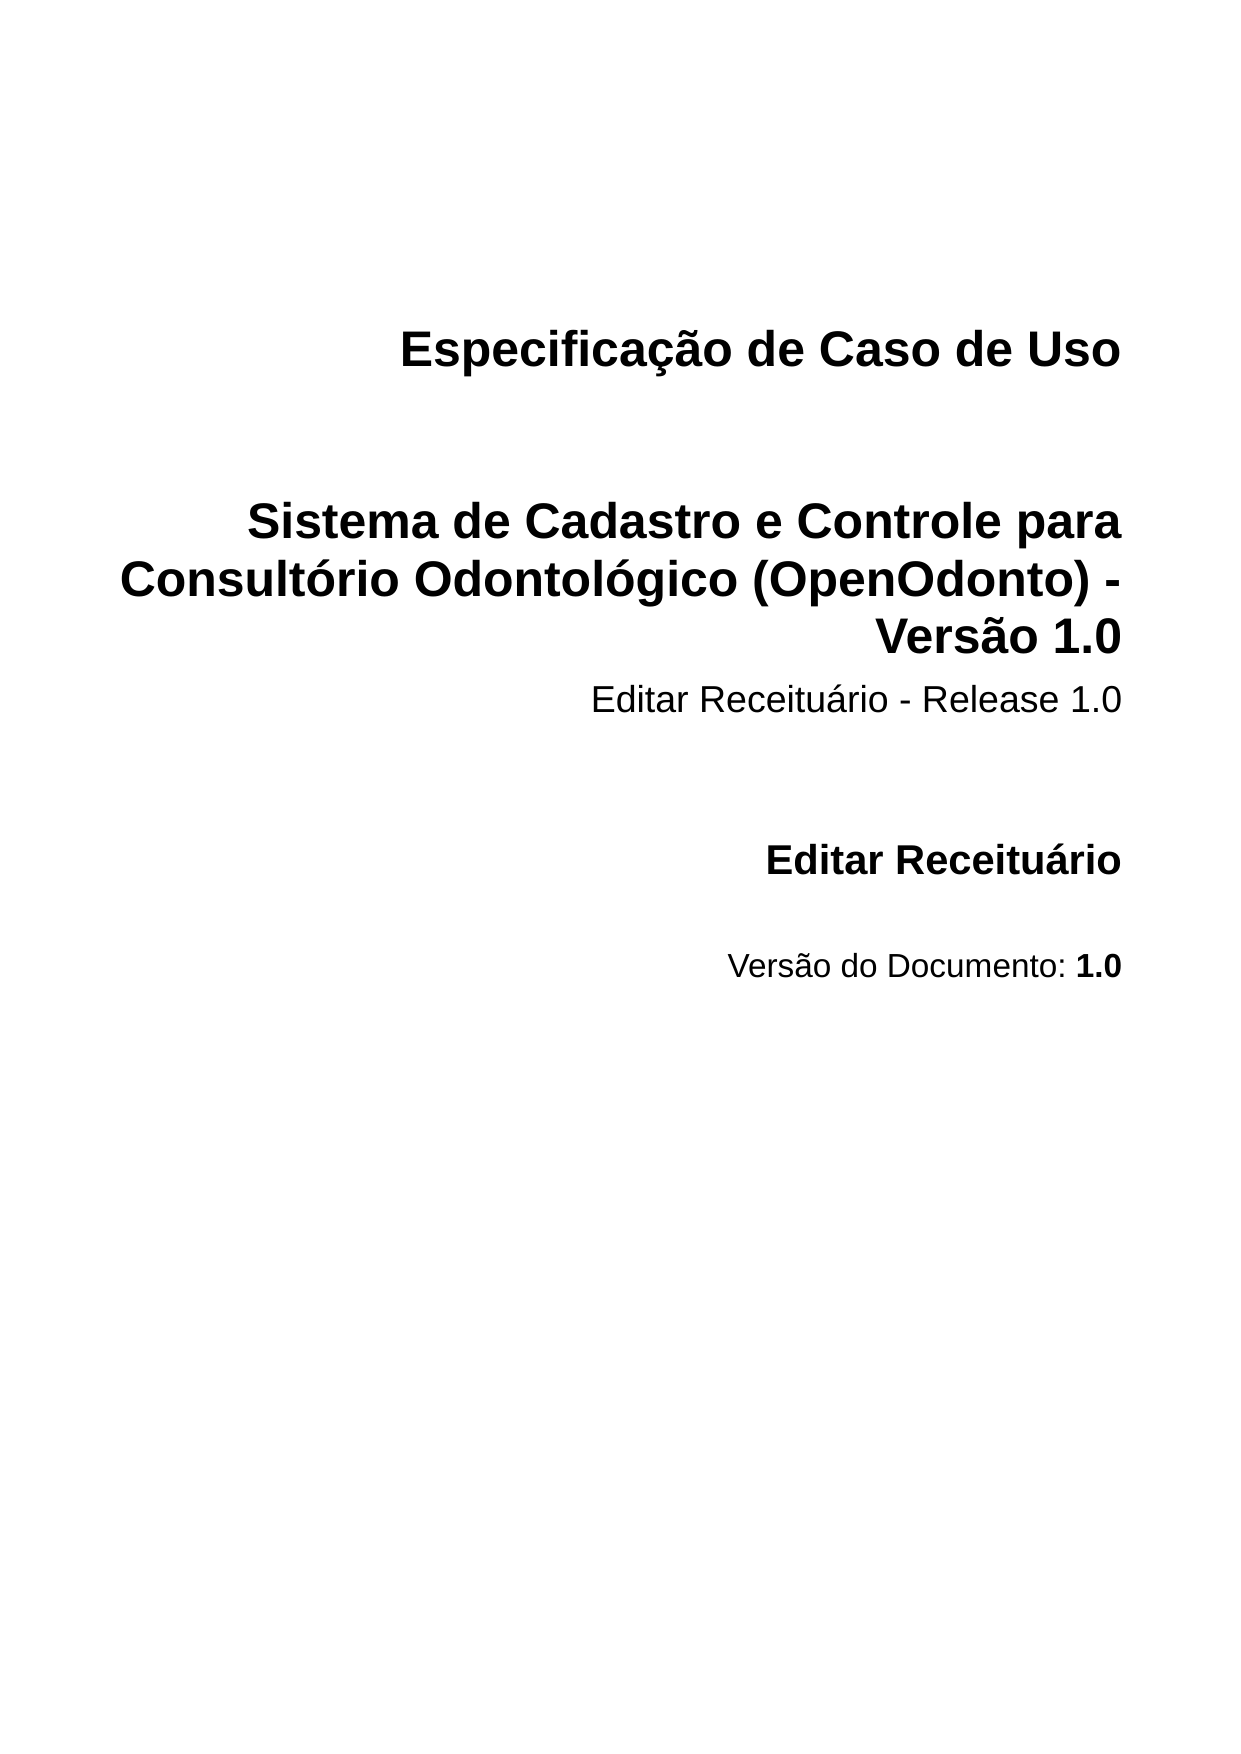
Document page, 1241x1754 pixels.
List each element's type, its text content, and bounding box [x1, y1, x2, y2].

text Especificação de Caso de Uso [118, 319, 1122, 377]
text Editar Receituário [118, 835, 1122, 883]
text Editar Receituário - Release 1.0 [118, 677, 1122, 720]
text Sistema de Cadastro e Controle para Consultório Odontológico (OpenOdonto) - Versão 1.0 [118, 492, 1122, 664]
text Versão do Documento: 1.0 [118, 946, 1122, 985]
